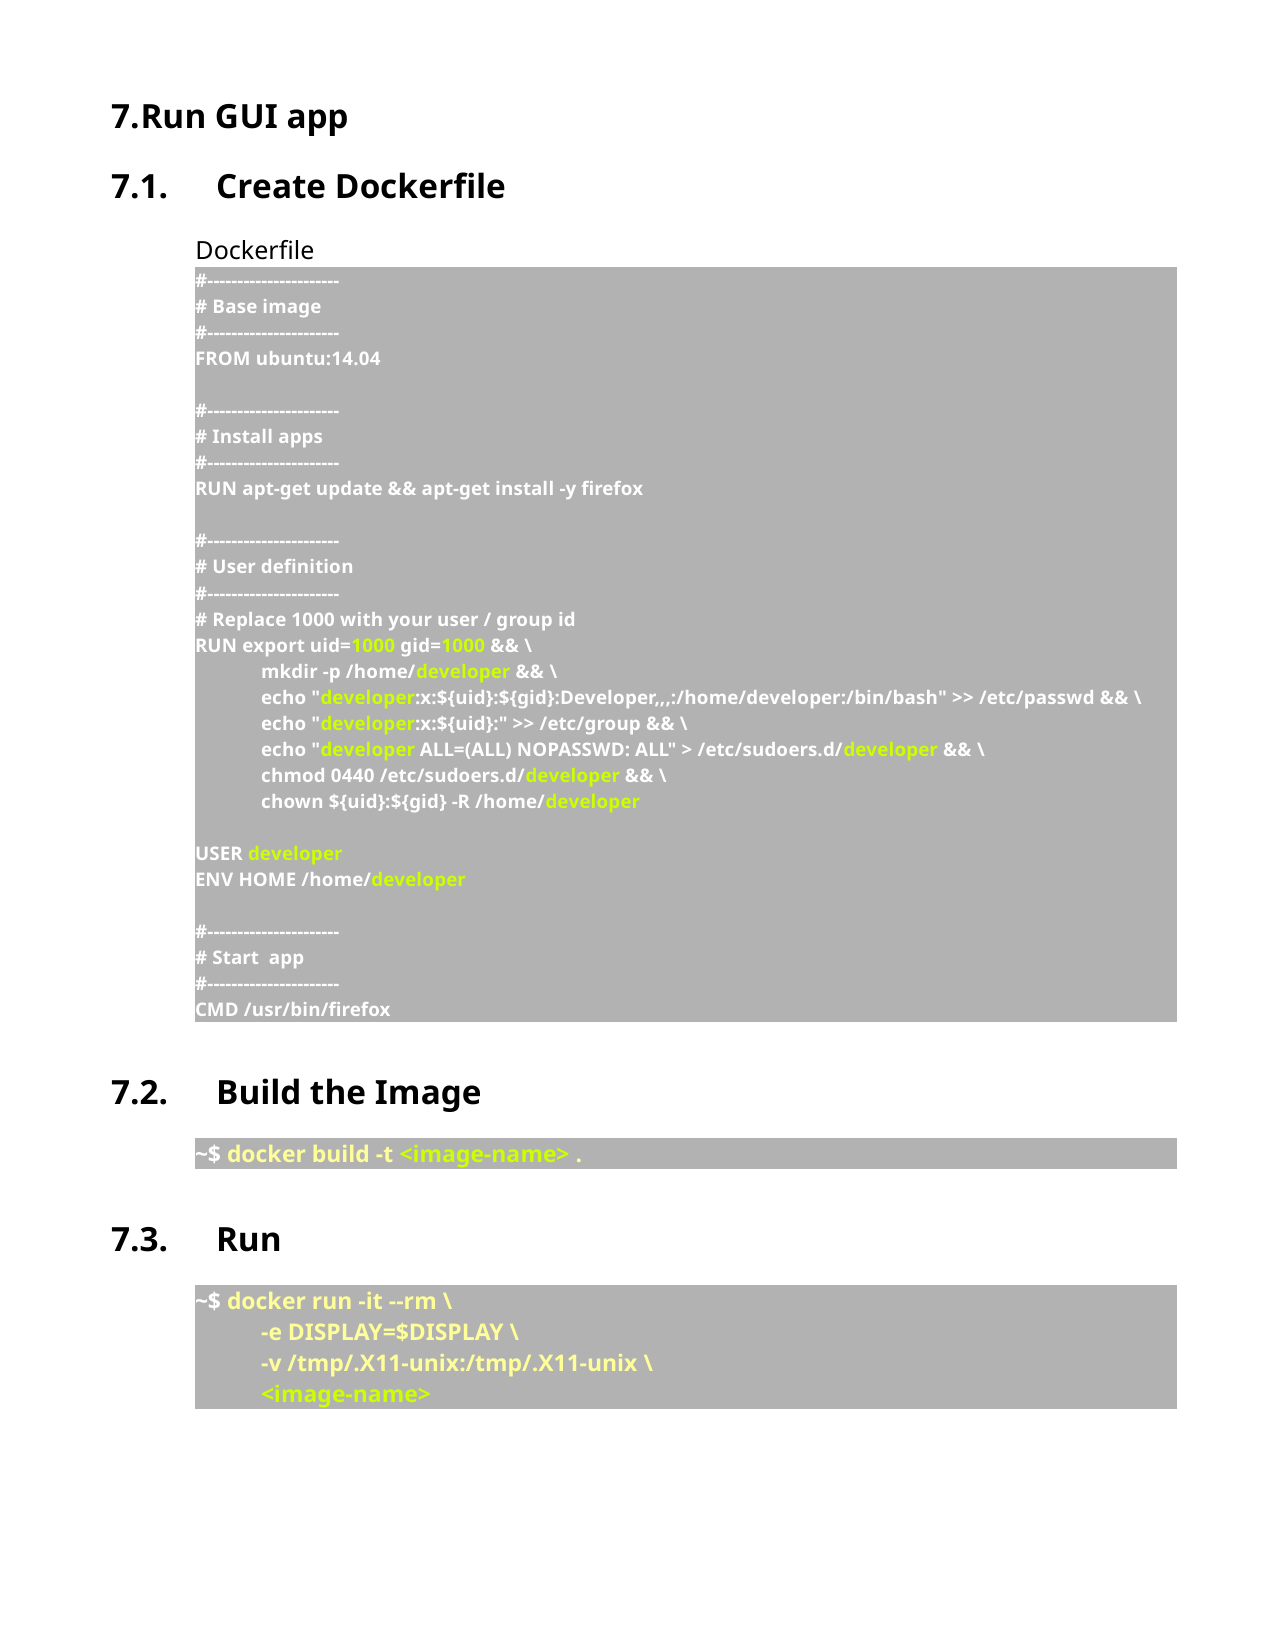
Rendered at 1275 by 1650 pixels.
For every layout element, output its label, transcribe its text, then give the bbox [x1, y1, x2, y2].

text RUN export uid=1000 gid=1000 && \ [195, 631, 1177, 657]
text ENV HOME /home/developer [195, 866, 1177, 892]
text echo "developer ALL=(ALL) NOPASSWD: ALL" > /etc/sudoers.d/developer && \ [195, 736, 1177, 762]
text #---------------------- [195, 970, 1177, 996]
subtitle Run [111, 1215, 1177, 1261]
text #---------------------- [195, 449, 1177, 475]
text #---------------------- [195, 397, 1177, 423]
text #---------------------- [195, 527, 1177, 553]
text # Replace 1000 with your user / group id [195, 605, 1177, 631]
text FROM ubuntu:14.04 [195, 345, 1177, 371]
subtitle Run GUI app [111, 93, 1177, 139]
subtitle Create Dockerfile [111, 163, 1177, 209]
text -e DISPLAY=$DISPLAY \ [195, 1316, 1177, 1347]
text mkdir -p /home/developer && \ [195, 657, 1177, 683]
text ~$ docker run -it --rm \ [195, 1285, 1177, 1316]
text Dockerfile [195, 233, 1177, 267]
text # Start app [195, 944, 1177, 970]
text # Base image [195, 293, 1177, 319]
subtitle Build the Image [111, 1068, 1177, 1114]
text # User definition [195, 553, 1177, 579]
text ~$ docker build -t <image-name> . [195, 1138, 1177, 1169]
text chmod 0440 /etc/sudoers.d/developer && \ [195, 762, 1177, 788]
text echo "developer:x:${uid}:" >> /etc/group && \ [195, 709, 1177, 736]
text chown ${uid}:${gid} -R /home/developer [195, 788, 1177, 814]
text #---------------------- [195, 267, 1177, 293]
text echo "developer:x:${uid}:${gid}:Developer,,,:/home/developer:/bin/bash" >> /etc/passwd && \ [195, 683, 1177, 709]
text RUN apt-get update && apt-get install -y firefox [195, 475, 1177, 501]
text # Install apps [195, 423, 1177, 449]
text CMD /usr/bin/firefox [195, 996, 1177, 1022]
text <image-name> [195, 1378, 1177, 1409]
text #---------------------- [195, 319, 1177, 345]
text USER developer [195, 840, 1177, 866]
text #---------------------- [195, 918, 1177, 944]
text #---------------------- [195, 579, 1177, 605]
text -v /tmp/.X11-unix:/tmp/.X11-unix \ [195, 1347, 1177, 1378]
